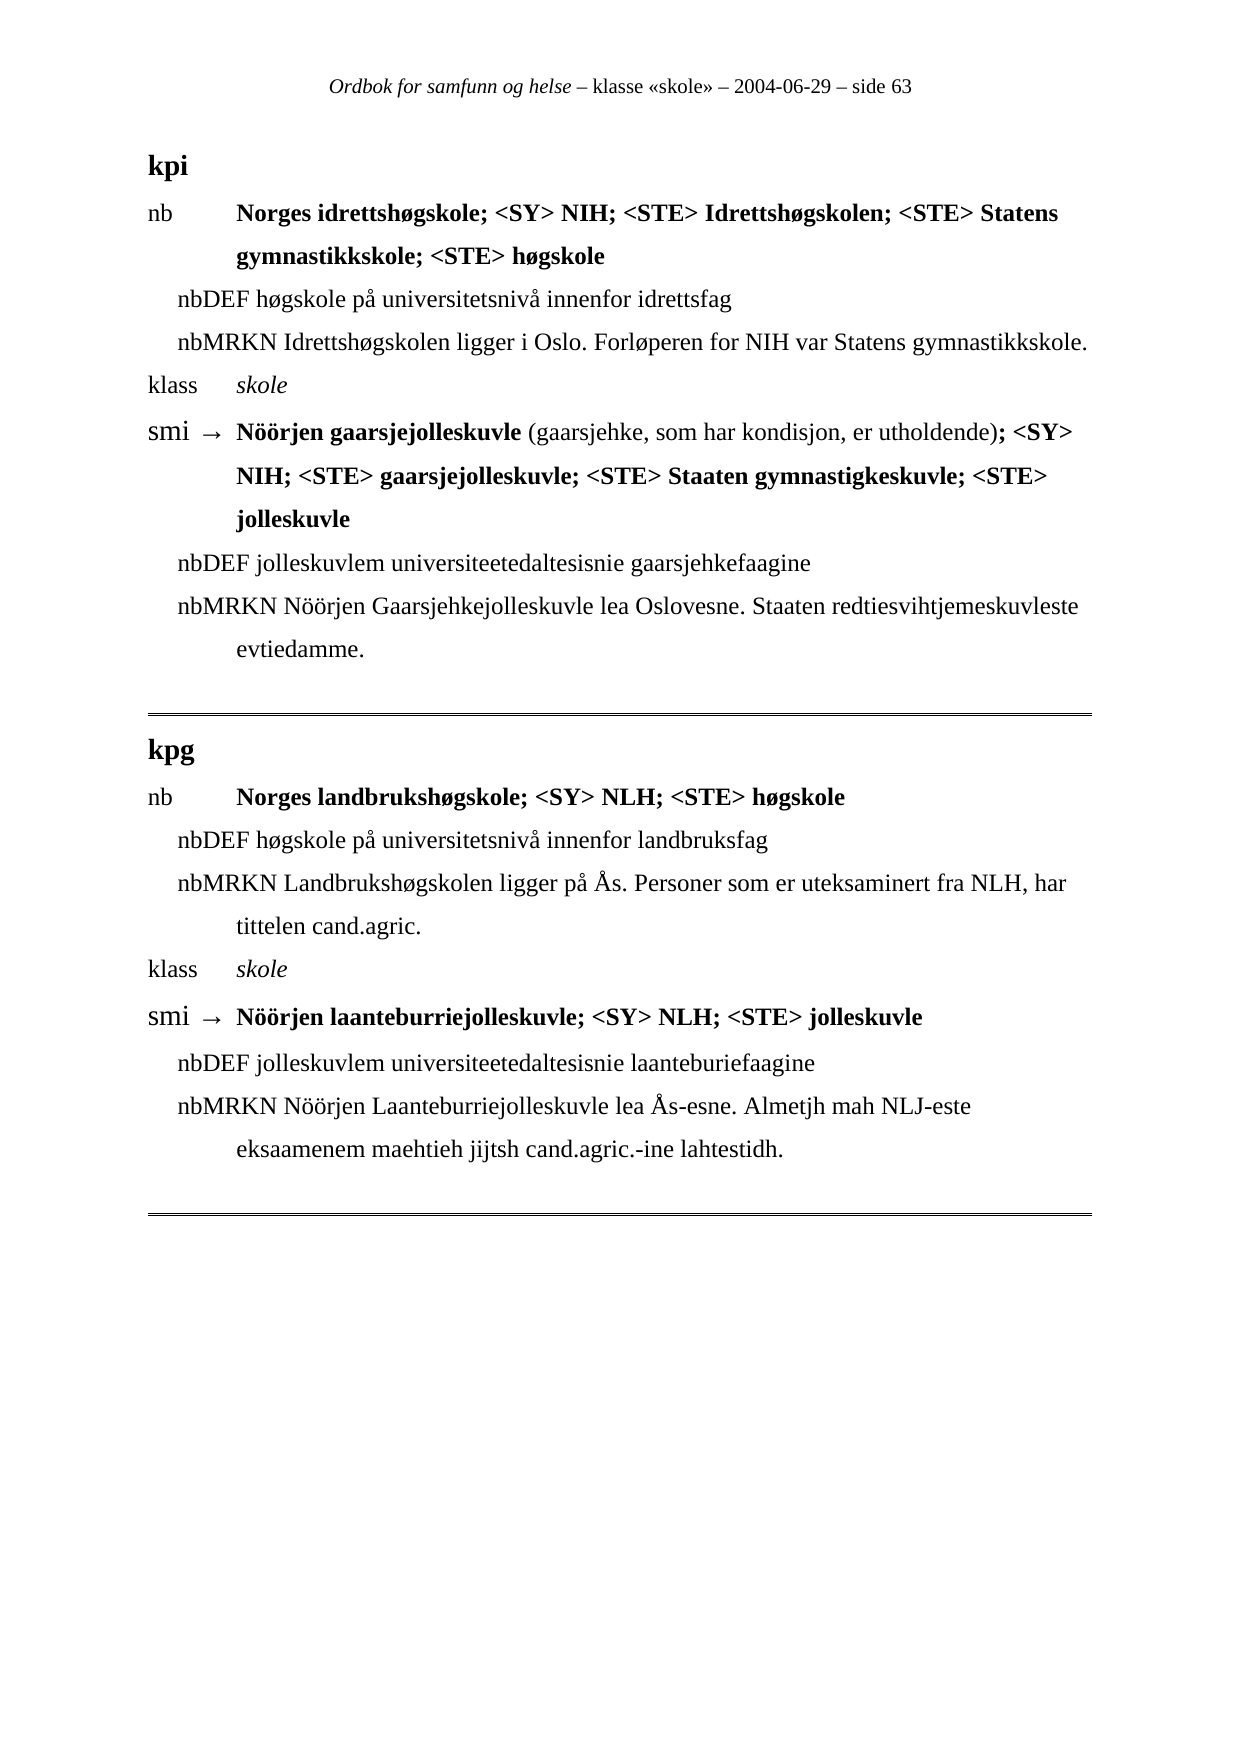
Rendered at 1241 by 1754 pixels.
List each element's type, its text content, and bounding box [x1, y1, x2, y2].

text kpg [148, 732, 1092, 765]
text nbDEF høgskole på universitetsnivå innenfor idrettsfag [177, 284, 1092, 313]
text nbDEF jolleskuvlem universiteetedaltesisnie laanteburiefaagine [177, 1048, 1092, 1077]
text nbDEF høgskole på universitetsnivå innenfor landbruksfag [177, 825, 1092, 854]
text nb Norges landbrukshøgskole; <SY> NLH; <STE> høgskole [148, 782, 1092, 811]
text nbMRKN Nöörjen Laanteburriejolleskuvle lea Ås-esne. Almetjh mah NLJ-este eksaamenem maehtieh jijtsh cand.agric.-ine lahtestidh. [177, 1091, 1092, 1163]
text smi → Nöörjen gaarsjejolleskuvle (gaarsjehke, som har kondisjon, er utholdende); <SY> NIH; <STE> gaarsjejolleskuvle; <STE> Staaten gymnastigkeskuvle; <STE> jolleskuvle [148, 413, 1092, 533]
text smi → Nöörjen laanteburriejolleskuvle; <SY> NLH; <STE> jolleskuvle [148, 998, 1092, 1031]
text klass skole [148, 370, 1092, 399]
text nb Norges idrettshøgskole; <SY> NIH; <STE> Idrettshøgskolen; <STE> Statens gymnastikkskole; <STE> høgskole [148, 198, 1092, 270]
text nbDEF jolleskuvlem universiteetedaltesisnie gaarsjehkefaagine [177, 548, 1092, 576]
text kpi [148, 148, 1092, 181]
text nbMRKN Nöörjen Gaarsjehkejolleskuvle lea Oslovesne. Staaten redtiesvihtjemeskuvleste evtiedamme. [177, 591, 1092, 663]
text nbMRKN Idrettshøgskolen ligger i Oslo. Forløperen for NIH var Statens gymnastikkskole. [177, 327, 1092, 356]
text klass skole [148, 954, 1092, 983]
text nbMRKN Landbrukshøgskolen ligger på Ås. Personer som er uteksaminert fra NLH, har tittelen cand.agric. [177, 868, 1092, 940]
